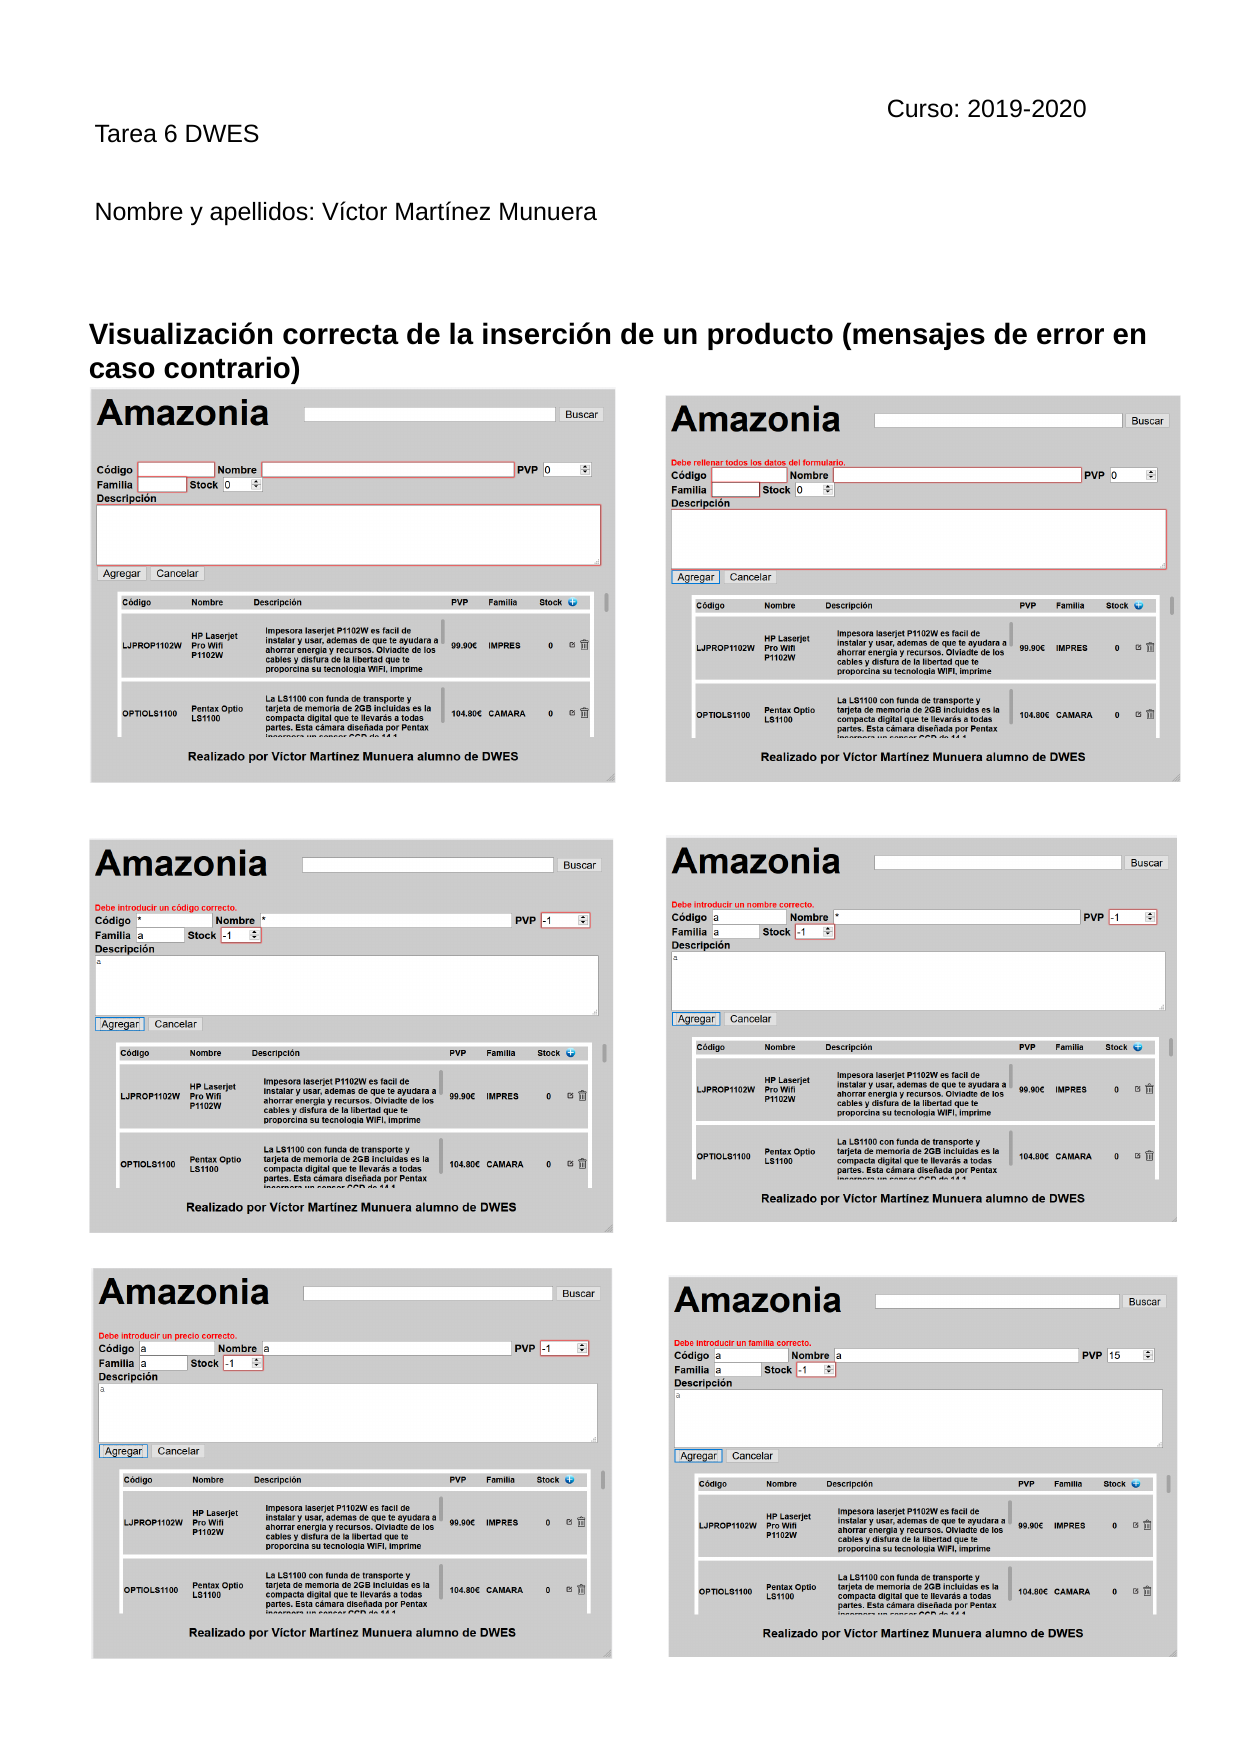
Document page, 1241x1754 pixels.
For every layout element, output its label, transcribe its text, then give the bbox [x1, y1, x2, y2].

picture [89, 838, 614, 1233]
picture [91, 1268, 613, 1659]
picture [89, 387, 616, 783]
picture [665, 835, 1177, 1222]
picture [665, 395, 1181, 782]
subtitle Visualización correcta de la inserción de un producto (mensajes de error en caso contrario) [88, 317, 1181, 384]
picture [668, 1275, 1178, 1657]
